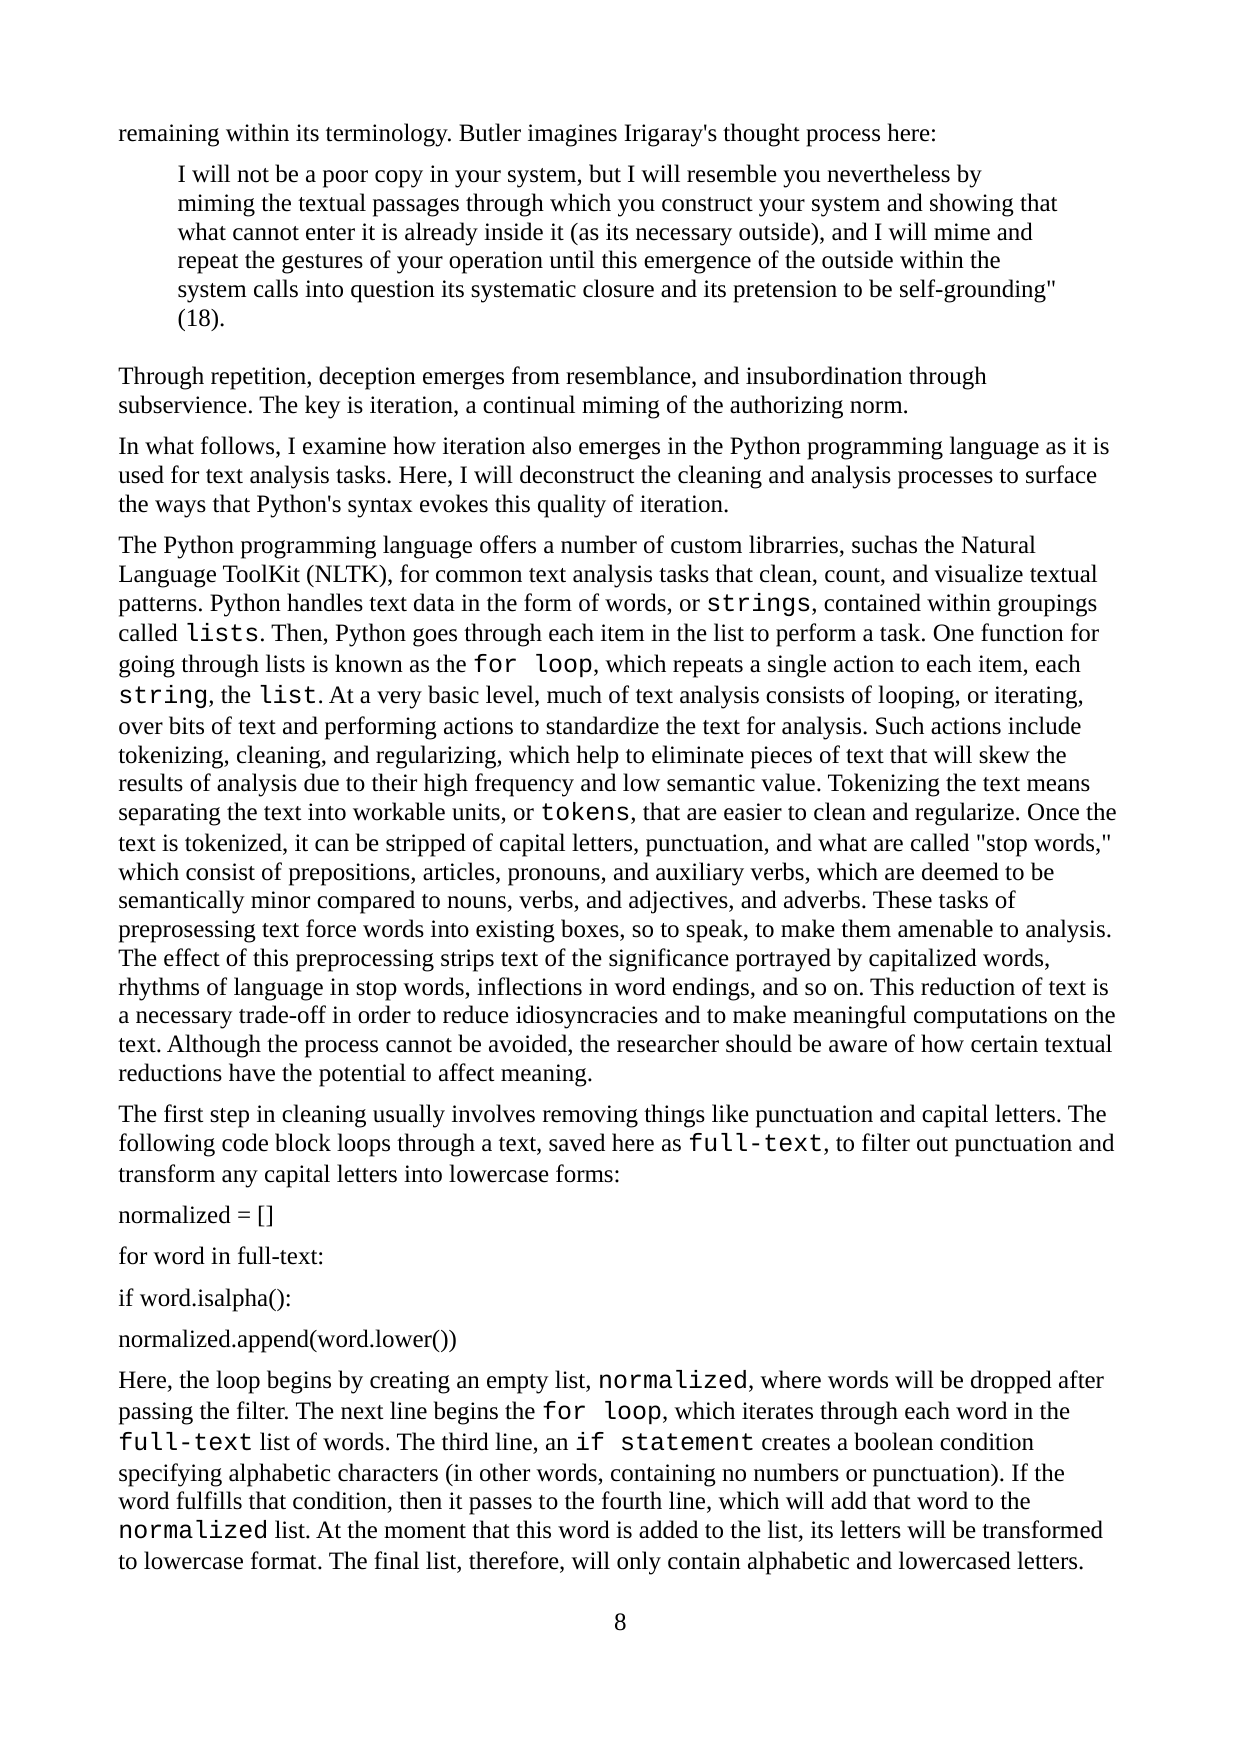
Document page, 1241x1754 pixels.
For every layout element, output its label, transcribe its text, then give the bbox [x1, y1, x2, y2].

text In what follows, I examine how iteration also emerges in the Python programming language as it is used for text analysis tasks. Here, I will deconstruct the cleaning and analysis processes to surface the ways that Python's syntax evokes this quality of iteration. [118, 431, 1122, 518]
text for word in full-text: [118, 1241, 1122, 1270]
text normalized.append(word.lower()) [118, 1324, 1122, 1353]
text I will not be a poor copy in your system, but I will resemble you nevertheless by miming the textual passages through which you construct your system and showing that what cannot enter it is already inside it (as its necessary outside), and I will mime and repeat the gestures of your operation until this emergence of the outside within the system calls into question its systematic closure and its pretension to be self-grounding" (18). [177, 159, 1063, 332]
text Through repetition, deception emerges from resemblance, and insubordination through subservience. The key is iteration, a continual miming of the authorizing norm. [118, 361, 1122, 419]
text The first step in cleaning usually involves removing things like punctuation and capital letters. The following code block loops through a text, saved here as full-text, to filter out punctuation and transform any capital letters into lowercase forms: [118, 1099, 1122, 1188]
text normalized = [] [118, 1200, 1122, 1229]
text The Python programming language offers a number of custom librarries, suchas the Natural Language ToolKit (NLTK), for common text analysis tasks that clean, count, and visualize textual patterns. Python handles text data in the form of words, or strings, contained within groupings called lists. Then, Python goes through each item in the list to perform a task. One function for going through lists is known as the for loop, which repeats a single action to each item, each string, the list. At a very basic level, much of text analysis consists of looping, or iterating, over bits of text and performing actions to standardize the text for analysis. Such actions include tokenizing, cleaning, and regularizing, which help to eliminate pieces of text that will skew the results of analysis due to their high frequency and low semantic value. Tokenizing the text means separating the text into workable units, or tokens, that are easier to clean and regularize. Once the text is tokenized, it can be stripped of capital letters, punctuation, and what are called "stop words," which consist of prepositions, articles, pronouns, and auxiliary verbs, which are deemed to be semantically minor compared to nouns, verbs, and adjectives, and adverbs. These tasks of preprosessing text force words into existing boxes, so to speak, to make them amenable to analysis. The effect of this preprocessing strips text of the significance portrayed by capitalized words, rhythms of language in stop words, inflections in word endings, and so on. This reduction of text is a necessary trade-off in order to reduce idiosyncracies and to make meaningful computations on the text. Although the process cannot be avoided, the researcher should be aware of how certain textual reductions have the potential to affect meaning. [118, 530, 1122, 1087]
text if word.isalpha(): [118, 1283, 1122, 1311]
text remaining within its terminology. Butler imagines Irigaray's thought process here: [118, 118, 1122, 147]
text Here, the loop begins by creating an empty list, normalized, where words will be dropped after passing the filter. The next line begins the for loop, which iterates through each word in the full-text list of words. The third line, an if statement creates a boolean condition specifying alphabetic characters (in other words, containing no numbers or punctuation). If the word fulfills that condition, then it passes to the fourth line, which will add that word to the normalized list. At the moment that this word is added to the list, its letters will be transformed to lowercase format. The final list, therefore, will only contain alphabetic and lowercased letters. [118, 1365, 1122, 1575]
